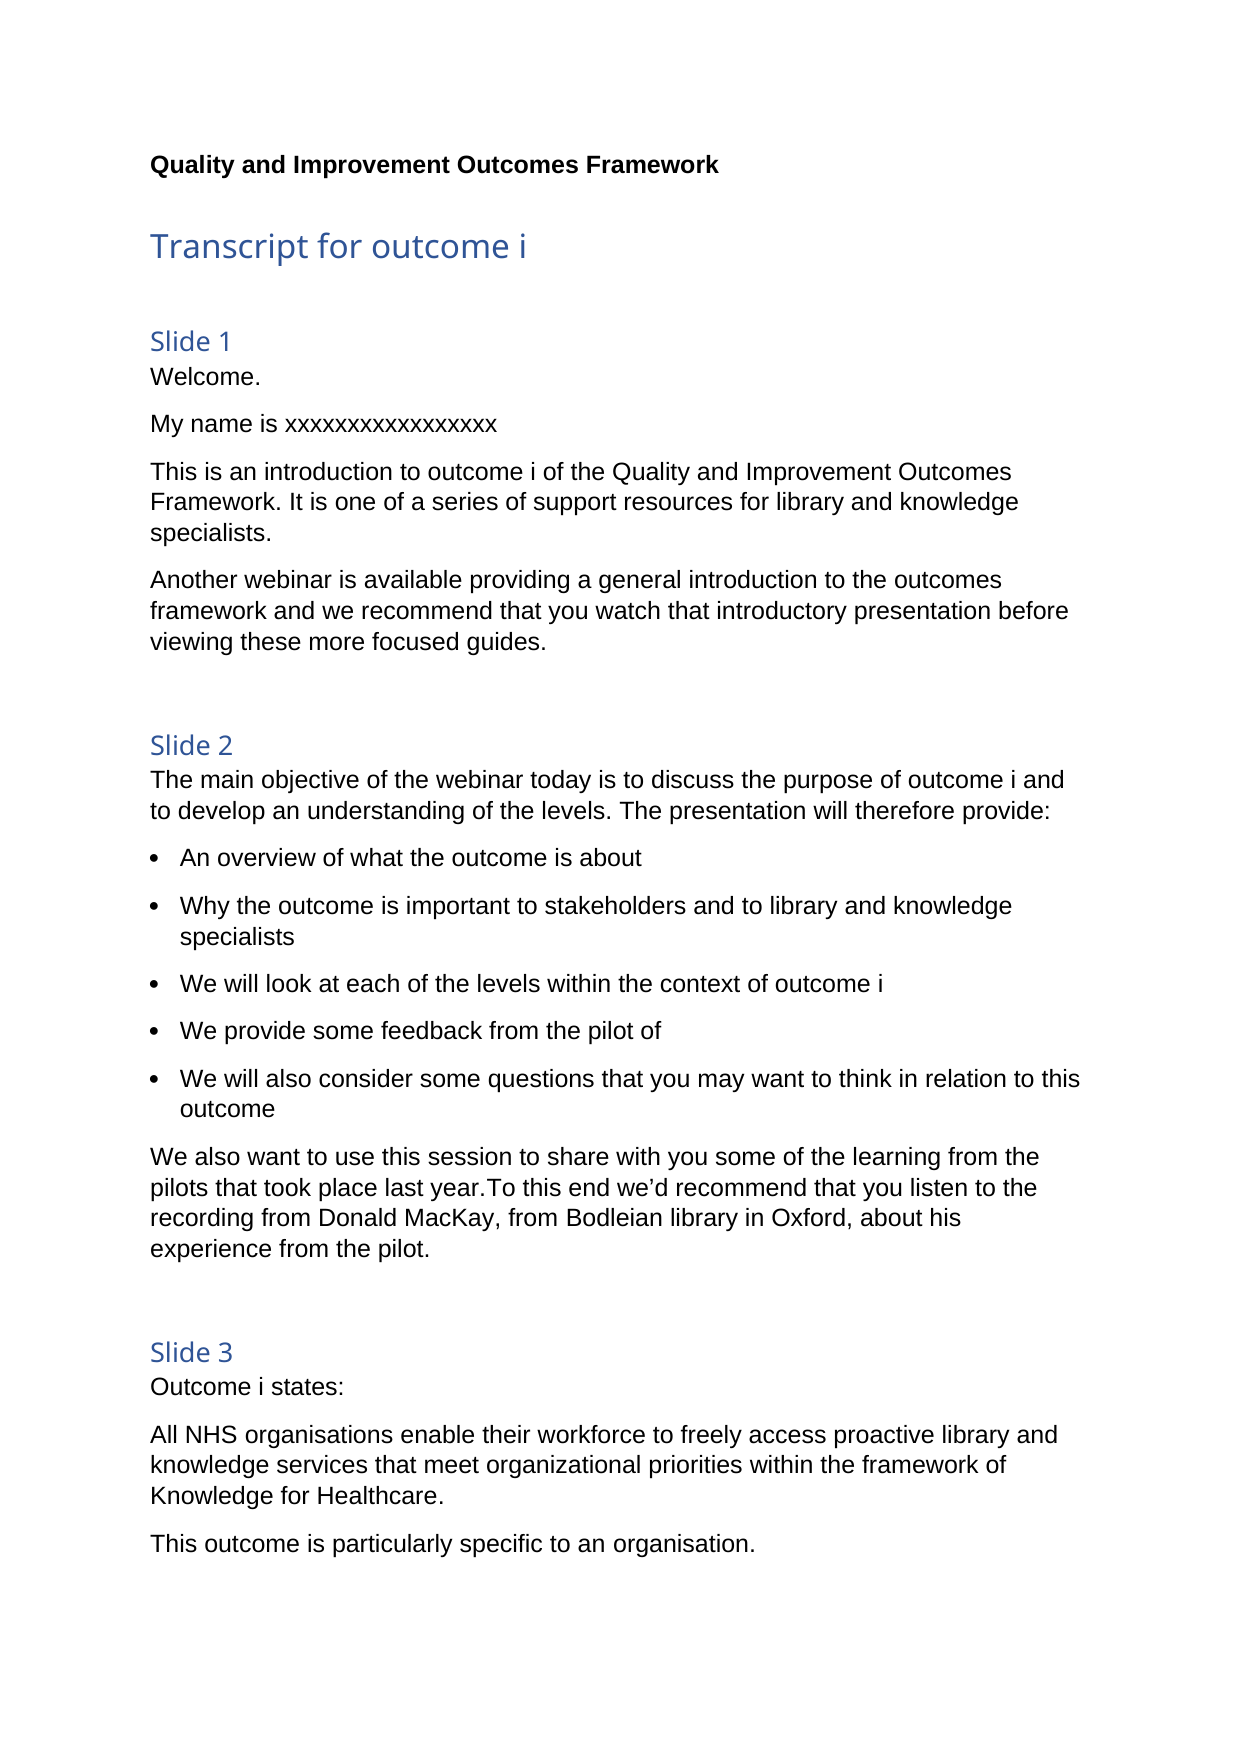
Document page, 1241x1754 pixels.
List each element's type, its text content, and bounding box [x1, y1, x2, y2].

text ​This outcome is particularly specific to an organisation.​ [150, 1529, 1090, 1557]
list We provide some feedback from the pilot of [150, 1016, 1090, 1045]
list An overview of what the outcome is about [150, 843, 1090, 872]
text ​We also want to use this session to share with you some of the learning from the pilots that took place last year.​To this end we’d recommend that you listen to the recording from Donald MacKay, from Bodleian library in Oxford, about his experience from the pilot.​ [150, 1142, 1090, 1263]
text ​All NHS organisations enable their workforce to freely access proactive library and knowledge services that meet organizational priorities within the framework of Knowledge for Healthcare​. [150, 1420, 1090, 1510]
text Outcome i​ states: [150, 1372, 1090, 1401]
text This is an introduction to outcome i of the Quality and Improvement Outcomes Framework. It is one of a series of support resources for library and knowledge specialists. [150, 457, 1090, 547]
list We will look at each of the levels within the context of outcome i [150, 969, 1090, 998]
subtitle Slide 3 [150, 1333, 1090, 1370]
text Another webinar is available providing a general introduction to the outcomes framework and we recommend that you watch that introductory presentation before viewing these more focused guides. [150, 566, 1090, 656]
text My name is xxxxxxxxxxxxxxxxx [150, 409, 1090, 438]
text Welcome. [150, 362, 1090, 391]
subtitle Slide 1 [150, 322, 1090, 359]
text Quality and Improvement Outcomes Framework [150, 150, 1090, 179]
subtitle Transcript for outcome i [150, 222, 1090, 268]
subtitle Slide 2 [150, 726, 1090, 763]
list Why the outcome is important to stakeholders and to library and knowledge specialists [150, 891, 1090, 950]
list We will also consider some questions that you may want to think in relation to this outcome [150, 1064, 1090, 1123]
text The main objective of the webinar today is to discuss the purpose of outcome i and to develop an understanding of the levels. The presentation will therefore provide: [150, 765, 1090, 825]
